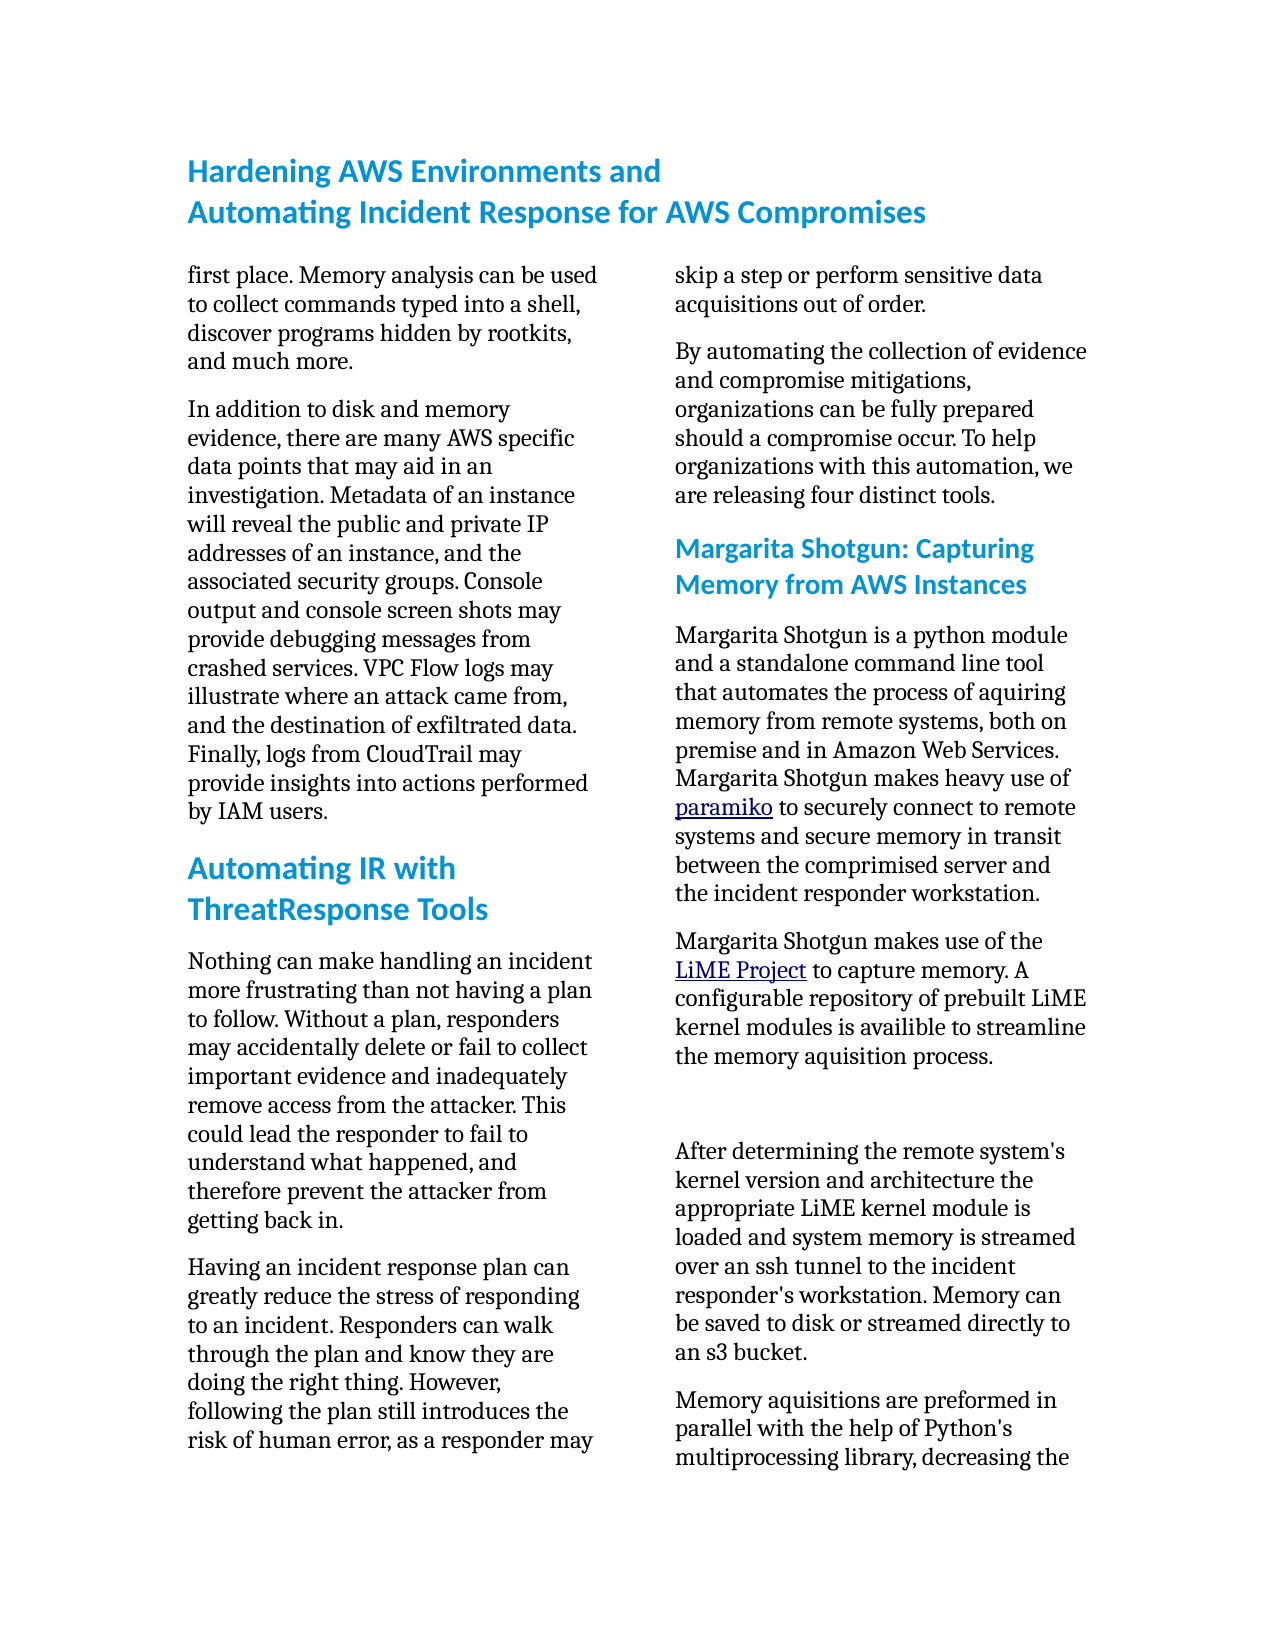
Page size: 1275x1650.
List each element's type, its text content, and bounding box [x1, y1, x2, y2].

subtitle Automating IR with ThreatResponse Tools [187, 847, 600, 928]
text Margarita Shotgun makes use of the LiME Project to capture memory. A configurable repository of prebuilt LiME kernel modules is availible to streamline the memory aquisition process. [675, 927, 1087, 1071]
text After determining the remote system's kernel version and architecture the appropriate LiME kernel module is loaded and system memory is streamed over an ssh tunnel to the incident responder's workstation. Memory can be saved to disk or streamed directly to an s3 bucket. [675, 1137, 1087, 1367]
text Having an incident response plan can greatly reduce the stress of responding to an incident. Responders can walk through the plan and know they are doing the right thing. However, following the plan still introduces the risk of human error, as a responder may [187, 1253, 600, 1454]
text Memory aquisitions are preformed in parallel with the help of Python's multiprocessing library, decreasing the [675, 1386, 1087, 1472]
text In addition to disk and memory evidence, there are many AWS specific data points that may aid in an investigation. Metadata of an instance will reveal the public and private IP addresses of an instance, and the associated security groups. Console output and console screen shots may provide debugging messages from crashed services. VPC Flow logs may illustrate where an attack came from, and the destination of exfiltrated data. Finally, logs from CloudTrail may provide insights into actions performed by IAM users. [187, 395, 600, 826]
text first place. Memory analysis can be used to collect commands typed into a shell, discover programs hidden by rootkits, and much more. [187, 261, 600, 376]
text Nothing can make handling an incident more frustrating than not having a plan to follow. Without a plan, responders may accidentally delete or fail to collect important evidence and inadequately remove access from the attacker. This could lead the responder to fail to understand what happened, and therefore prevent the attacker from getting back in. [187, 947, 600, 1234]
subtitle Margarita Shotgun: Capturing Memory from AWS Instances [675, 531, 1087, 602]
text skip a step or perform sensitive data acquisitions out of order. [675, 261, 1087, 318]
text By automating the collection of evidence and compromise mitigations, organizations can be fully prepared should a compromise occur. To help organizations with this automation, we are releasing four distinct tools. [675, 337, 1087, 510]
text Margarita Shotgun is a python module and a standalone command line tool that automates the process of aquiring memory from remote systems, both on premise and in Amazon Web Services. Margarita Shotgun makes heavy use of paramiko to securely connect to remote systems and secure memory in transit between the comprimised server and the incident responder workstation. [675, 621, 1087, 908]
